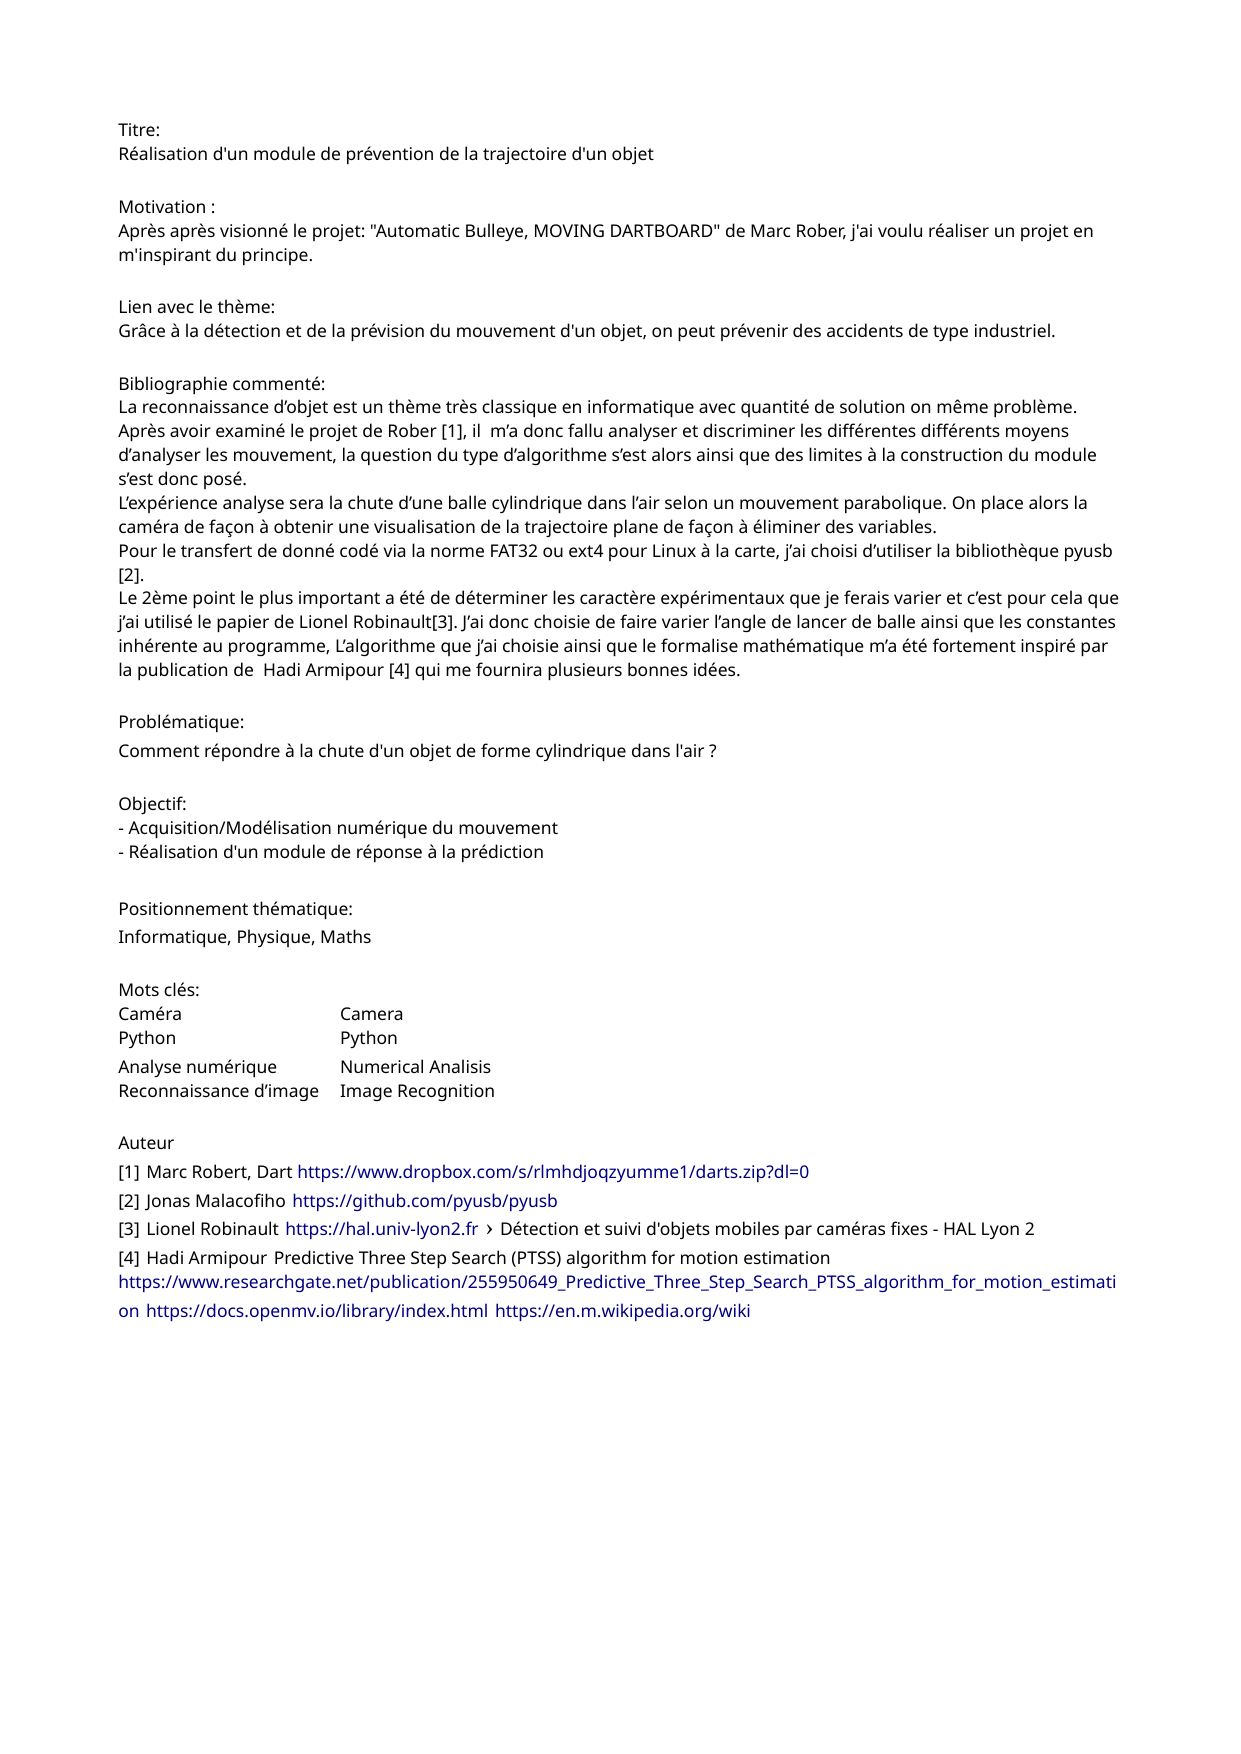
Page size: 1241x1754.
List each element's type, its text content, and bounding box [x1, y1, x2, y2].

text [2] Jonas Malacofiho https://github.com/pyusb/pyusb [118, 1184, 1122, 1212]
text La reconnaissance d’objet est un thème très classique en informatique avec quantité de solution on même problème. [118, 395, 1122, 419]
text Après avoir examiné le projet de Rober [1], il m’a donc fallu analyser et discriminer les différentes différents moyens d’analyser les mouvement, la question du type d’algorithme s’est alors ainsi que des limites à la construction du module s’est donc posé. [118, 419, 1122, 491]
text Le 2ème point le plus important a été de déterminer les caractère expérimentaux que je ferais varier et c’est pour cela que j’ai utilisé le papier de Lionel Robinault[3]. J’ai donc choisie de faire varier l’angle de lancer de balle ainsi que les constantes inhérente au programme, L’algorithme que j’ai choisie ainsi que le formalise mathématique m’a été fortement inspiré par la publication de Hadi Armipour [4] qui me fournira plusieurs bonnes idées. [118, 586, 1122, 681]
text Réalisation d'un module de prévention de la trajectoire d'un objet [118, 142, 1122, 166]
text Lien avec le thème: [118, 295, 1122, 319]
text Reconnaissance d’image Image Recognition [118, 1078, 1122, 1102]
text - Réalisation d'un module de réponse à la prédiction [118, 839, 1122, 863]
text Analyse numérique Numerical Analisis [118, 1050, 1122, 1078]
text Positionnement thématique: [118, 892, 1122, 921]
text Caméra Camera [118, 1002, 1122, 1026]
text Informatique, Physique, Maths [118, 921, 1122, 949]
text Après après visionné le projet: "Automatic Bulleye, MOVING DARTBOARD" de Marc Rober, j'ai voulu réaliser un projet en m'inspirant du principe. [118, 218, 1122, 266]
text [1] Marc Robert, Dart https://www.dropbox.com/s/rlmhdjoqzyumme1/darts.zip?dl=0 [118, 1155, 1122, 1184]
text Bibliographie commenté: [118, 371, 1122, 395]
text Mots clés: [118, 978, 1122, 1002]
text [4] Hadi Armipour Predictive Three Step Search (PTSS) algorithm for motion estimation https://www.researchgate.net/publication/255950649_Predictive_Three_Step_Search_PTSS_algorithm_for_motion_estimation https://docs.openmv.io/library/index.html https://en.m.wikipedia.org/wiki [118, 1241, 1122, 1322]
text Problématique: [118, 710, 1122, 734]
text Titre: [118, 118, 1122, 142]
text Python Python [118, 1026, 1122, 1050]
text [3] Lionel Robinault https://hal.univ-lyon2.fr › Détection et suivi d'objets mobiles par caméras fixes - HAL Lyon 2 [118, 1212, 1122, 1241]
text Auteur [118, 1131, 1122, 1155]
text Comment répondre à la chute d'un objet de forme cylindrique dans l'air ? [118, 734, 1122, 763]
text L’expérience analyse sera la chute d’une balle cylindrique dans l’air selon un mouvement parabolique. On place alors la caméra de façon à obtenir une visualisation de la trajectoire plane de façon à éliminer des variables. [118, 491, 1122, 538]
text Objectif: [118, 792, 1122, 815]
text - Acquisition/Modélisation numérique du mouvement [118, 815, 1122, 839]
text Motivation : [118, 194, 1122, 218]
text Pour le transfert de donné codé via la norme FAT32 ou ext4 pour Linux à la carte, j’ai choisi d’utiliser la bibliothèque pyusb [2]. [118, 538, 1122, 586]
text Grâce à la détection et de la prévision du mouvement d'un objet, on peut prévenir des accidents de type industriel. [118, 319, 1122, 343]
